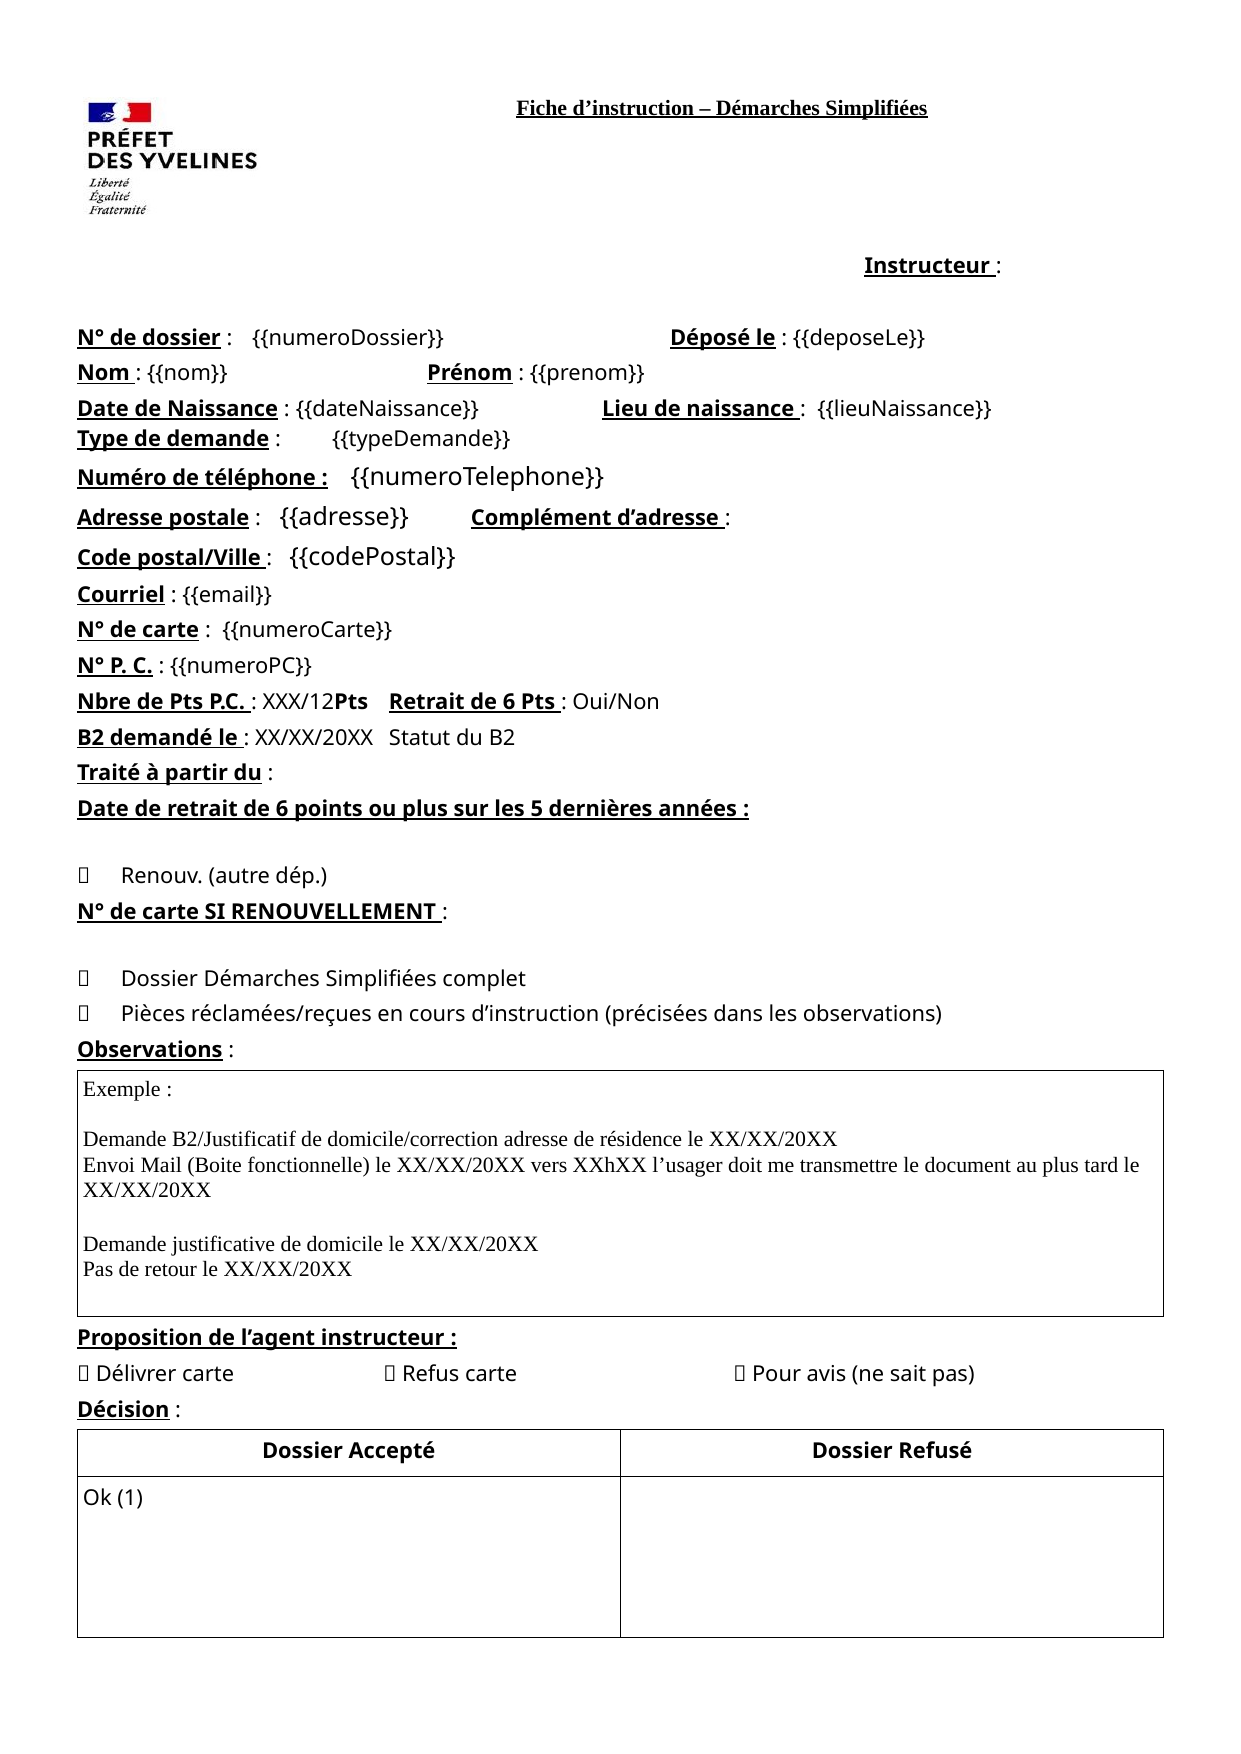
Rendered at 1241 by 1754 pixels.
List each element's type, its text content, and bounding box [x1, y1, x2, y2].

table_header Dossier Accepté [78, 1430, 620, 1476]
table_cell Ok (1) [78, 1477, 620, 1637]
text Date de Naissance : {{dateNaissance}} Lieu de naissance : {{lieuNaissance}} Type de demande : {{typeDemande}} [77, 393, 1163, 453]
text  Dossier Démarches Simplifiées complet [77, 962, 1163, 992]
text Instructeur : [821, 250, 1163, 280]
text Courriel : {{email}} [77, 579, 1163, 608]
text Nom : {{nom}} Prénom : {{prenom}} [77, 357, 1163, 387]
text N° de carte SI RENOUVELLEMENT : [77, 896, 1163, 925]
text N° de carte : {{numeroCarte}} [77, 614, 1163, 644]
text N° P. C. : {{numeroPC}} [77, 650, 1163, 680]
text  Délivrer carte  Refus carte  Pour avis (ne sait pas) [77, 1358, 1163, 1388]
text Proposition de l’agent instructeur : [77, 1322, 1163, 1352]
text Nbre de Pts P.C. : XXX/12Pts Retrait de 6 Pts : Oui/Non [77, 686, 1163, 716]
text Date de retrait de 6 points ou plus sur les 5 dernières années : [77, 793, 1163, 823]
table_header Exemple : Demande B2/Justificatif de domicile/correction adresse de résidence le XX/XX/20XX Envoi Mail (Boite fonctionnelle) le XX/XX/20XX vers XXhXX l’usager doit me transmettre le document au plus tard le XX/XX/20XX Demande justificative de domicile le XX/XX/20XX Pas de retour le XX/XX/20XX [78, 1071, 1163, 1316]
text Numéro de téléphone : {{numeroTelephone}} [77, 459, 1163, 493]
text Code postal/Ville : {{codePostal}} [77, 539, 1163, 573]
table_cell [621, 1477, 1163, 1637]
text N° de dossier : {{numeroDossier}} Déposé le : {{deposeLe}} [77, 322, 1163, 351]
text Traité à partir du : [77, 757, 1163, 787]
picture [82, 97, 262, 218]
text Observations : [77, 1034, 1163, 1064]
text Adresse postale : {{adresse}} Complément d’adresse : [77, 499, 1163, 533]
text  Renouv. (autre dép.) [77, 860, 1163, 890]
table_header Dossier Refusé [621, 1430, 1163, 1476]
text B2 demandé le : XX/XX/20XX Statut du B2 [77, 722, 1163, 751]
text Fiche d’instruction – Démarches Simplifiées [77, 94, 1163, 120]
text Décision : [77, 1393, 1163, 1423]
text  Pièces réclamées/reçues en cours d’instruction (précisées dans les observations) [77, 998, 1163, 1028]
